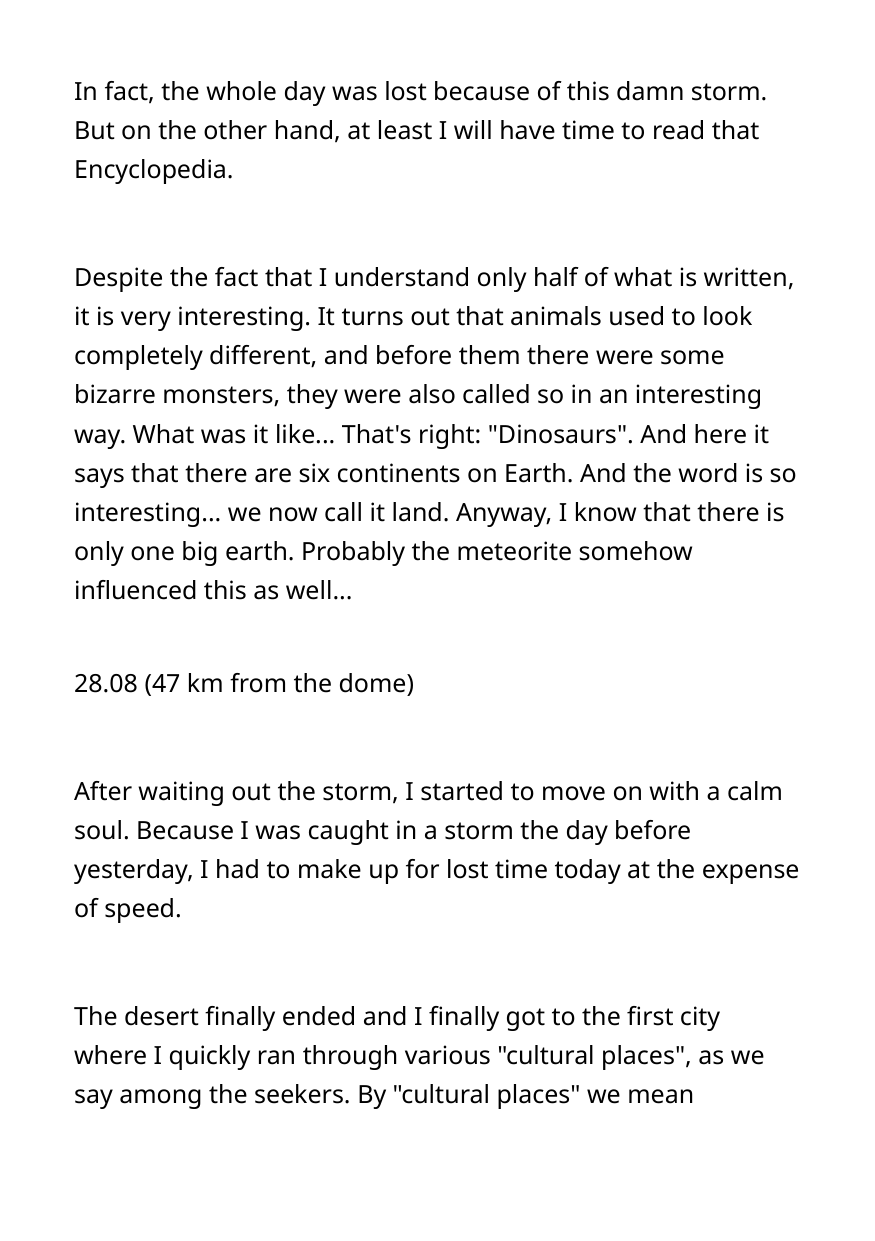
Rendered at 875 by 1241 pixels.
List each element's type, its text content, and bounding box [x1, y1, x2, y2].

text After waiting out the storm, I started to move on with a calm soul. Because I was caught in a storm the day before yesterday, I had to make up for lost time today at the expense of speed. [74, 773, 800, 925]
text Despite the fact that I understand only half of what is written, it is very interesting. It turns out that animals used to look completely different, and before them there were some bizarre monsters, they were also called so in an interesting way. What was it like... That's right: "Dinosaurs". And here it says that there are six continents on Earth. And the word is so interesting... we now call it land. Anyway, I know that there is only one big earth. Probably the meteorite somehow influenced this as well... [74, 260, 800, 607]
text 28.08 (47 km from the dome) [74, 666, 800, 700]
text The desert finally ended and I finally got to the first city where I quickly ran through various "cultural places", as we say among the seekers. By "cultural places" we mean [74, 998, 800, 1111]
text In fact, the whole day was lost because of this damn storm. But on the other hand, at least I will have time to read that Encyclopedia. [74, 74, 800, 186]
